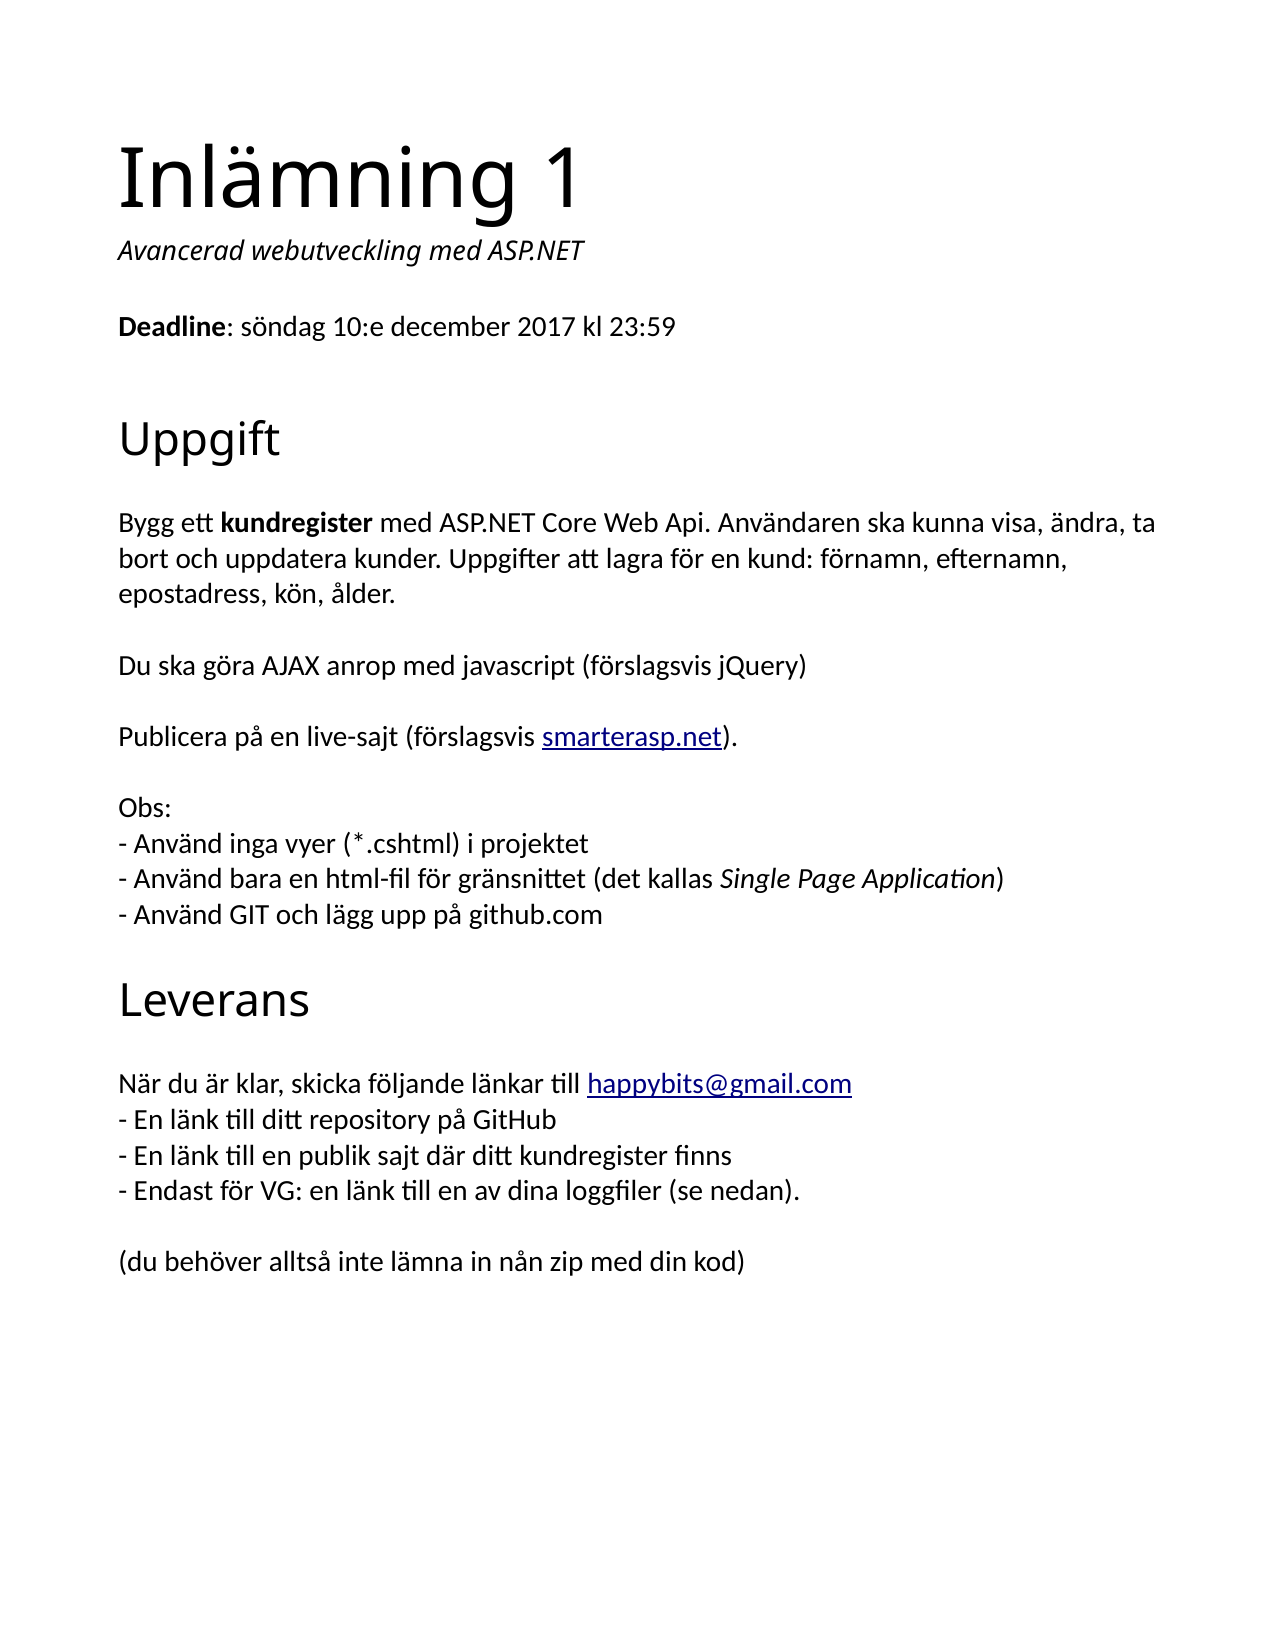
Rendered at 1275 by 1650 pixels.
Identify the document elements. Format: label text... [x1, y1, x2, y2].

text Avancerad webutveckling med ASP.NET [118, 232, 1157, 268]
text Obs: [118, 789, 1157, 825]
text Du ska göra AJAX anrop med javascript (förslagsvis jQuery) [118, 647, 1157, 682]
text - Använd bara en html-fil för gränsnittet (det kallas Single Page Application) [118, 861, 1157, 896]
text Bygg ett kundregister med ASP.NET Core Web Api. Användaren ska kunna visa, ändra, ta bort och uppdatera kunder. Uppgifter att lagra för en kund: förnamn, efternamn, epostadress, kön, ålder. [118, 504, 1157, 611]
text Uppgift [118, 344, 1157, 469]
text - Använd inga vyer (*.cshtml) i projektet [118, 825, 1157, 861]
text Inlämning 1 [118, 118, 1157, 232]
text Leverans [118, 967, 1157, 1030]
text Publicera på en live-sajt (förslagsvis smarterasp.net). [118, 718, 1157, 754]
text - Använd GIT och lägg upp på github.com [118, 896, 1157, 932]
text - En länk till en publik sajt där ditt kundregister finns [118, 1137, 1157, 1172]
text När du är klar, skicka följande länkar till happybits@gmail.com [118, 1065, 1157, 1101]
text - Endast för VG: en länk till en av dina loggfiler (se nedan). [118, 1172, 1157, 1208]
text Deadline: söndag 10:e december 2017 kl 23:59 [118, 308, 1157, 344]
text (du behöver alltså inte lämna in nån zip med din kod) [118, 1243, 1157, 1279]
text - En länk till ditt repository på GitHub [118, 1101, 1157, 1137]
